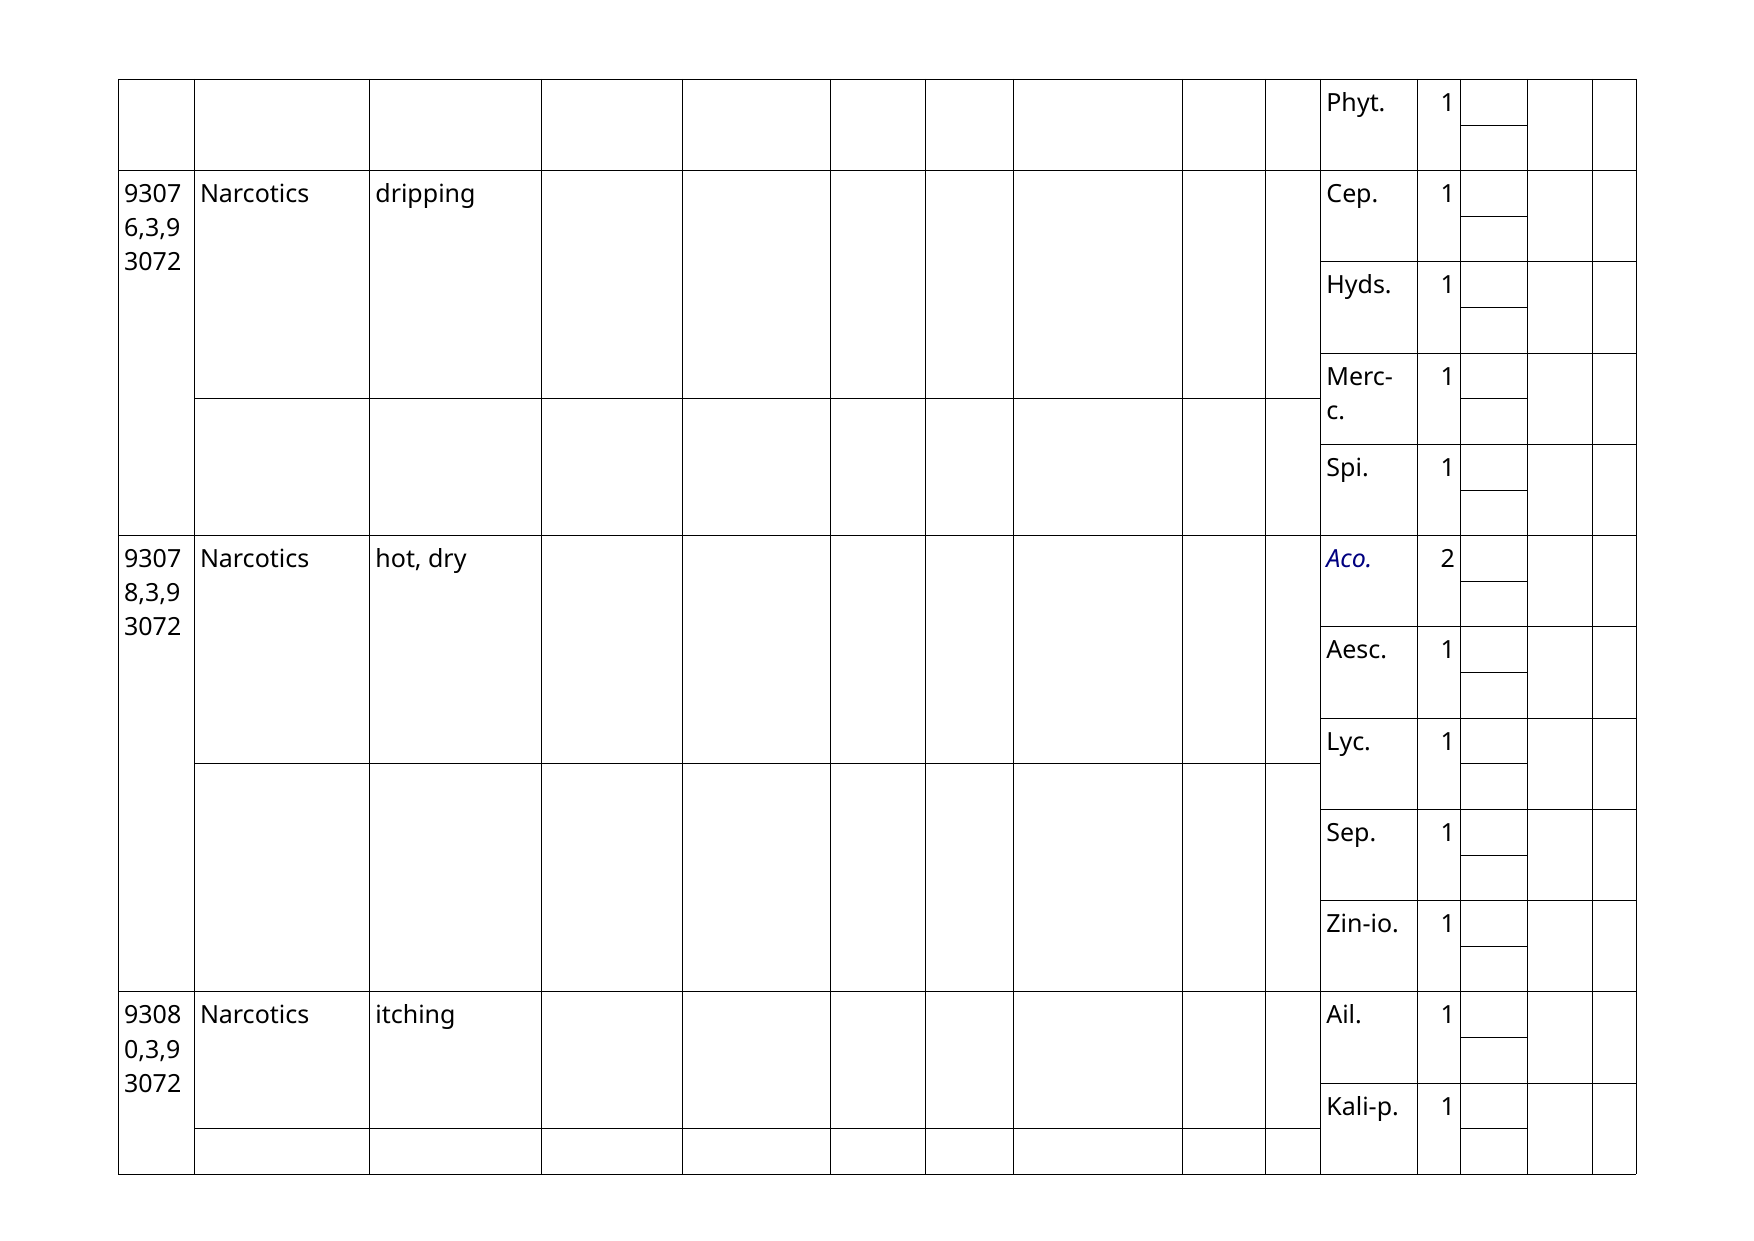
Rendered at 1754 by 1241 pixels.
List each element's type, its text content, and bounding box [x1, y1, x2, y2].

table_cell [1528, 445, 1592, 535]
table_cell [542, 764, 682, 991]
table_cell [1461, 627, 1527, 672]
table_cell [1461, 354, 1527, 398]
table_cell [683, 1129, 830, 1174]
table_cell [195, 764, 369, 991]
table_cell 1 [1418, 810, 1460, 900]
table_cell itching [370, 992, 541, 1128]
table_cell Narcotics [195, 171, 369, 398]
table_cell [831, 399, 925, 535]
table_cell [1461, 536, 1527, 581]
table_cell [195, 399, 369, 535]
table_cell [1461, 491, 1527, 535]
table_cell [1014, 399, 1182, 535]
table_cell [1461, 80, 1527, 124]
table_cell [1528, 719, 1592, 809]
table_cell Kali-p. [1321, 1084, 1417, 1174]
table_cell 1 [1418, 1084, 1460, 1174]
table_cell [1461, 719, 1527, 763]
table_cell [1461, 947, 1527, 991]
table_cell 93076,3,93072 [119, 171, 194, 535]
table_cell [1266, 80, 1320, 170]
table_cell [1461, 1038, 1527, 1083]
table_cell Hyds. [1321, 262, 1417, 353]
table_cell [1593, 627, 1636, 718]
table_cell [1528, 171, 1592, 261]
table_cell [1014, 764, 1182, 991]
table_cell [831, 80, 925, 170]
table_cell [1593, 445, 1636, 535]
table_cell Sep. [1321, 810, 1417, 900]
table_cell [1461, 262, 1527, 307]
table_cell [683, 764, 830, 991]
table_cell Aco. [1321, 536, 1417, 626]
table_cell 1 [1418, 719, 1460, 809]
table_cell [1266, 171, 1320, 398]
table_cell Cep. [1321, 171, 1417, 261]
table_cell [1461, 308, 1527, 353]
table_cell Narcotics [195, 536, 369, 763]
table_cell [1461, 217, 1527, 261]
table_cell Aesc. [1321, 627, 1417, 718]
table_cell [926, 992, 1013, 1128]
table_cell [195, 80, 369, 170]
table_cell [1528, 810, 1592, 900]
table_cell [1461, 810, 1527, 854]
table_cell [683, 992, 830, 1128]
table_cell [831, 1129, 925, 1174]
table_cell [1461, 1084, 1527, 1128]
table_cell [1461, 764, 1527, 809]
table_cell [1461, 399, 1527, 444]
table_cell [1593, 262, 1636, 353]
table_cell [1183, 80, 1265, 170]
table_cell [1528, 627, 1592, 718]
table_cell [1183, 992, 1265, 1128]
table_cell [1266, 536, 1320, 763]
table_cell [1461, 992, 1527, 1037]
table_cell [683, 80, 830, 170]
table_cell [1183, 764, 1265, 991]
table_cell [683, 536, 830, 763]
table_cell [926, 399, 1013, 535]
table_cell 1 [1418, 445, 1460, 535]
table_cell Lyc. [1321, 719, 1417, 809]
table_cell [1461, 856, 1527, 900]
table_cell Narcotics [195, 992, 369, 1128]
table_cell 1 [1418, 262, 1460, 353]
table_cell [1014, 171, 1182, 398]
table_cell [831, 764, 925, 991]
table_cell [1461, 1129, 1527, 1174]
table_cell 93078,3,93072 [119, 536, 194, 991]
table_cell [831, 171, 925, 398]
table_cell [370, 80, 541, 170]
table_cell [926, 536, 1013, 763]
table_cell [1593, 719, 1636, 809]
table_cell [1528, 1084, 1592, 1174]
table_cell [1266, 992, 1320, 1128]
table_cell [1593, 1084, 1636, 1174]
table_cell [1593, 901, 1636, 991]
table_cell [1266, 1129, 1320, 1174]
table_cell [831, 992, 925, 1128]
table_cell 1 [1418, 171, 1460, 261]
table_cell [542, 1129, 682, 1174]
table_cell [926, 764, 1013, 991]
table_cell [542, 171, 682, 398]
table_cell [1266, 764, 1320, 991]
table_cell [1183, 536, 1265, 763]
table_cell [1014, 992, 1182, 1128]
table_cell Ail. [1321, 992, 1417, 1083]
table_cell [370, 399, 541, 535]
table_cell [1528, 354, 1592, 444]
table_cell [1528, 262, 1592, 353]
table_cell [926, 80, 1013, 170]
table_cell [1528, 80, 1592, 170]
table_cell [1183, 399, 1265, 535]
table_cell [1593, 536, 1636, 626]
table_cell [1461, 126, 1527, 170]
table_cell [1593, 354, 1636, 444]
table_cell 1 [1418, 627, 1460, 718]
table_cell hot, dry [370, 536, 541, 763]
table_cell Zin-io. [1321, 901, 1417, 991]
table_cell [1183, 171, 1265, 398]
table_cell Merc-c. [1321, 354, 1417, 444]
table_cell [1461, 445, 1527, 489]
table_cell [1014, 1129, 1182, 1174]
table_cell [195, 1129, 369, 1174]
table_cell 1 [1418, 992, 1460, 1083]
table_cell [1593, 992, 1636, 1083]
table_cell [542, 80, 682, 170]
table_cell [370, 764, 541, 991]
table_cell [1014, 80, 1182, 170]
table_cell [1593, 80, 1636, 170]
table_cell [119, 80, 194, 170]
table_cell [1183, 1129, 1265, 1174]
table_cell [683, 171, 830, 398]
table_cell [1266, 399, 1320, 535]
table_cell [1461, 582, 1527, 626]
table_cell Phyt. [1321, 80, 1417, 170]
table_cell [1014, 536, 1182, 763]
table_cell [1528, 992, 1592, 1083]
table_cell 1 [1418, 80, 1460, 170]
table_cell [1461, 171, 1527, 216]
table_cell 93080,3,93072 [119, 992, 194, 1174]
table_cell [1528, 901, 1592, 991]
table_cell [1593, 171, 1636, 261]
table_cell [831, 536, 925, 763]
table_cell 1 [1418, 354, 1460, 444]
table_cell [683, 399, 830, 535]
table_cell [542, 399, 682, 535]
table_cell [1528, 536, 1592, 626]
table_cell [542, 992, 682, 1128]
table_cell Spi. [1321, 445, 1417, 535]
table_cell dripping [370, 171, 541, 398]
table_cell [926, 171, 1013, 398]
table_cell 2 [1418, 536, 1460, 626]
table_cell [1461, 901, 1527, 946]
table_cell [542, 536, 682, 763]
table_cell [1593, 810, 1636, 900]
table_cell [1461, 673, 1527, 718]
table_cell [370, 1129, 541, 1174]
table_cell 1 [1418, 901, 1460, 991]
table_cell [926, 1129, 1013, 1174]
